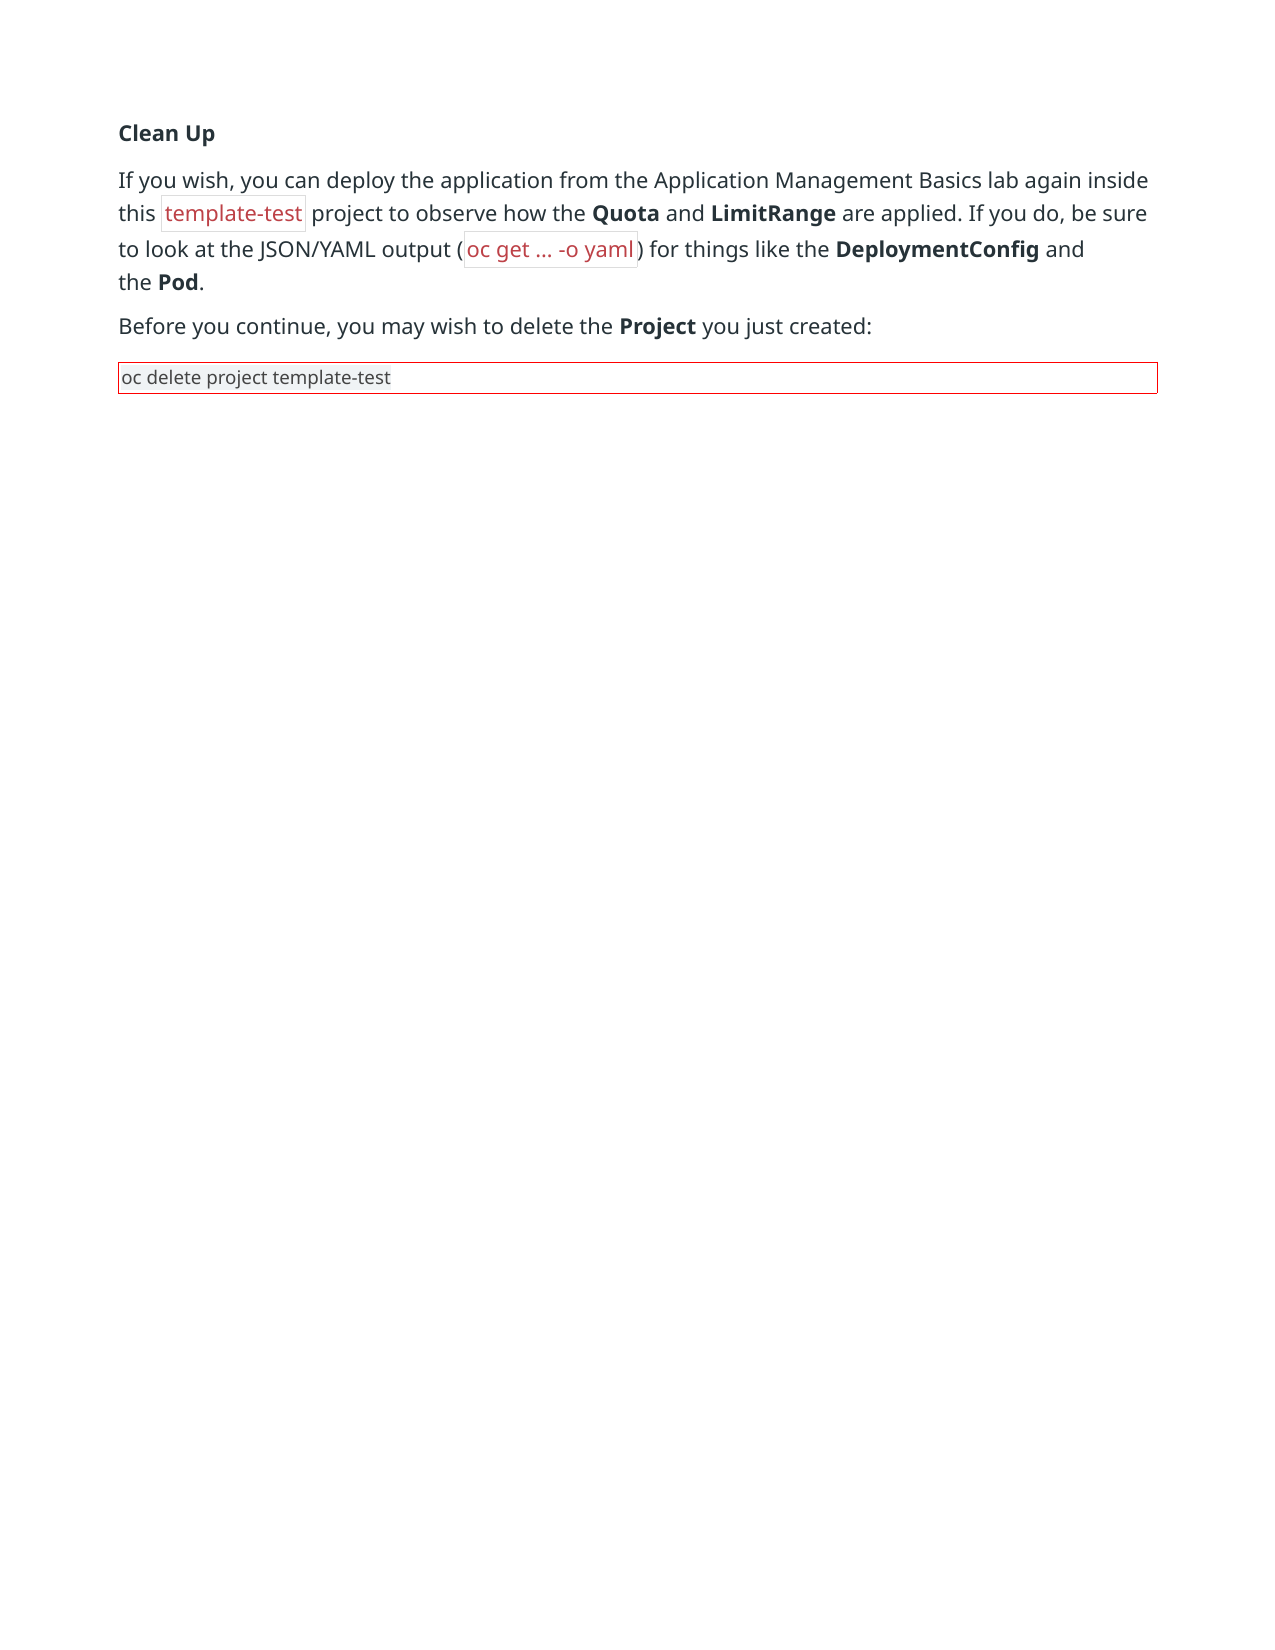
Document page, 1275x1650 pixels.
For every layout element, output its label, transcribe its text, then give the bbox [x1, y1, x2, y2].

text If you wish, you can deploy the application from the Application Management Basics lab again inside this template-test project to observe how the Quota and LimitRange are applied. If you do, be sure to look at the JSON/YAML output (oc get …​ -o yaml) for things like the DeploymentConfig and the Pod. [118, 165, 1157, 297]
text oc delete project template-test [119, 363, 1157, 393]
text Before you continue, you may wish to delete the Project you just created: [118, 311, 1157, 341]
subtitle Clean Up [118, 118, 1157, 148]
